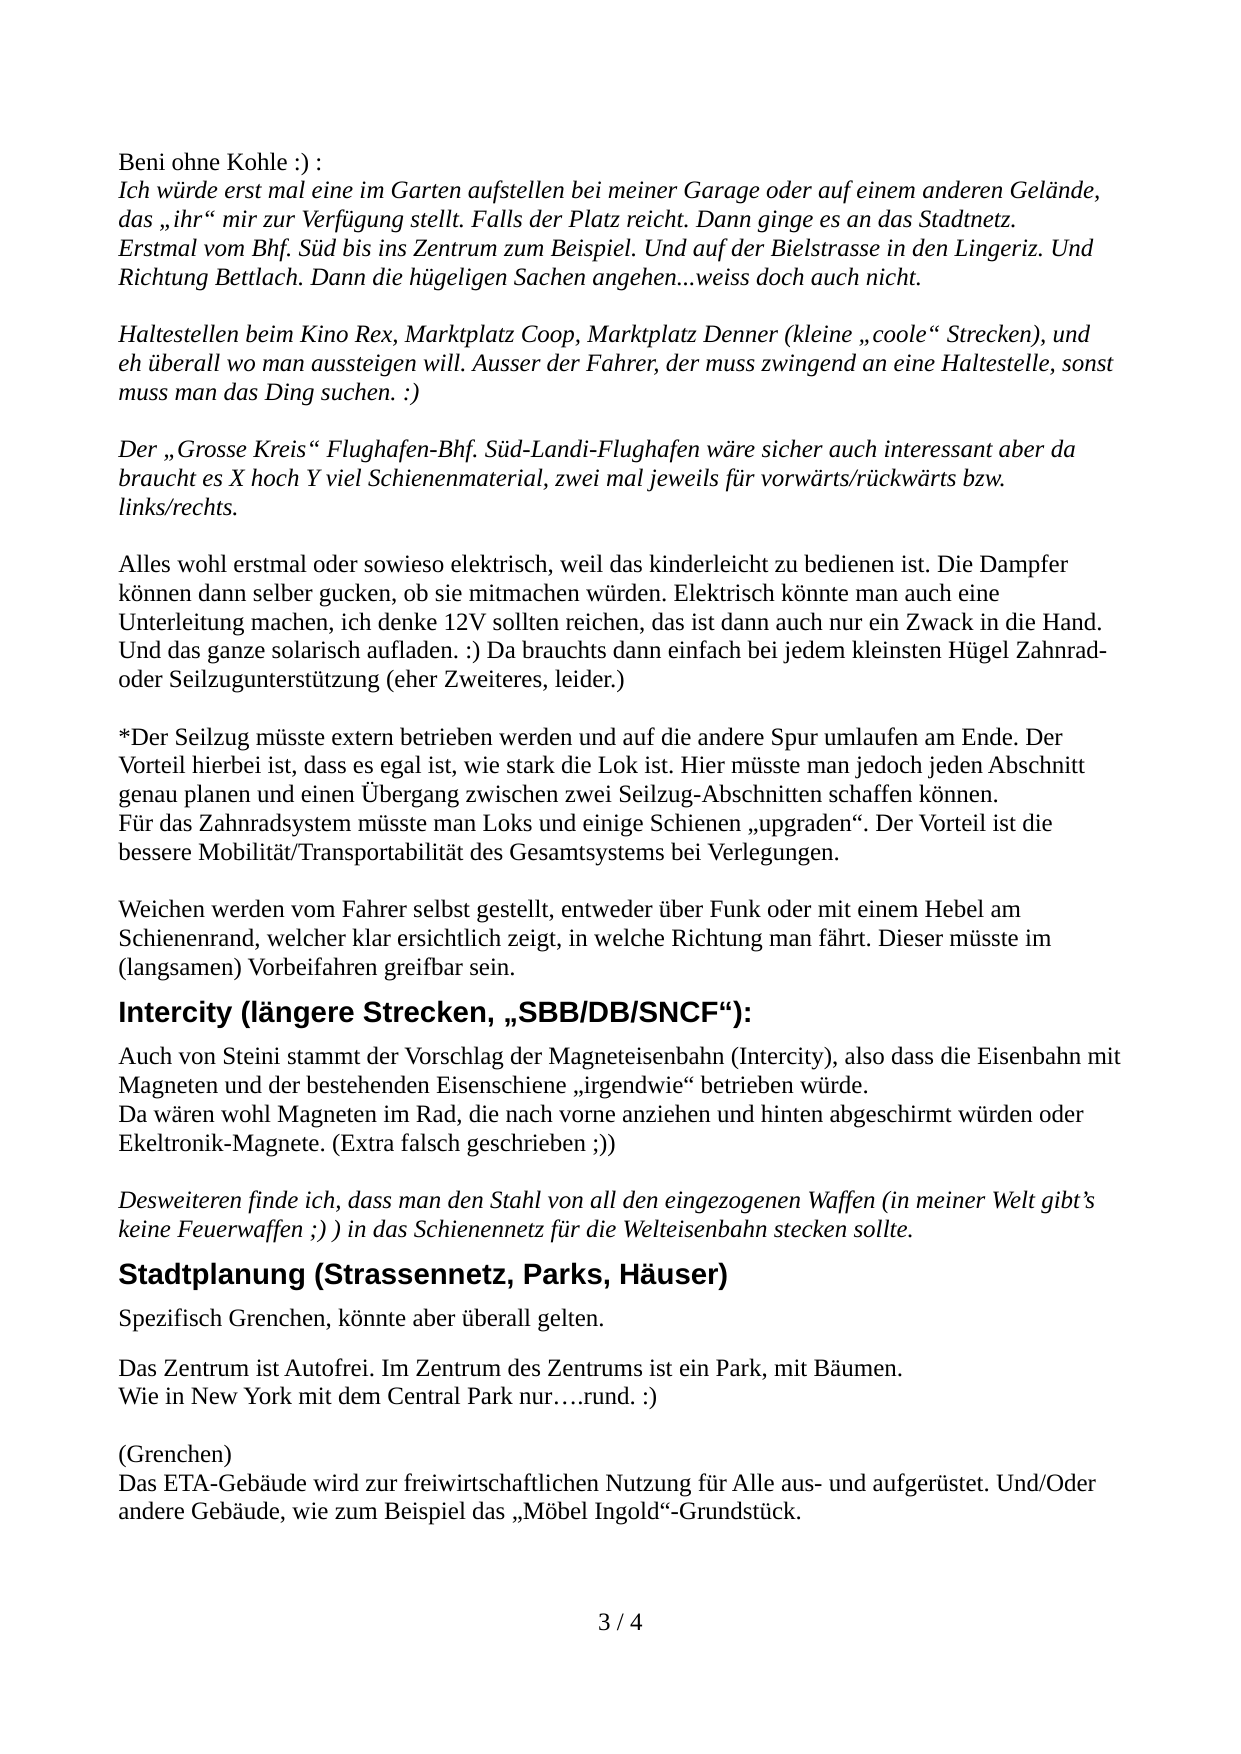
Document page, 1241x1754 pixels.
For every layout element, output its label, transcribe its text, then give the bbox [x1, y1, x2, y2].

text Und das ganze solarisch aufladen. :) Da brauchts dann einfach bei jedem kleinsten Hügel Zahnrad- oder Seilzugunterstützung (eher Zweiteres, leider.) [118, 636, 1122, 693]
text (Grenchen) [118, 1439, 1122, 1468]
text *Der Seilzug müsste extern betrieben werden und auf die andere Spur umlaufen am Ende. Der Vorteil hierbei ist, dass es egal ist, wie stark die Lok ist. Hier müsste man jedoch jeden Abschnitt genau planen und einen Übergang zwischen zwei Seilzug-Abschnitten schaffen können. [118, 722, 1122, 808]
text Spezifisch Grenchen, könnte aber überall gelten. [118, 1303, 1122, 1332]
text Haltestellen beim Kino Rex, Marktplatz Coop, Marktplatz Denner (kleine „coole“ Strecken), und eh überall wo man aussteigen will. Ausser der Fahrer, der muss zwingend an eine Haltestelle, sonst muss man das Ding suchen. :) [118, 319, 1122, 406]
text Alles wohl erstmal oder sowieso elektrisch, weil das kinderleicht zu bedienen ist. Die Dampfer können dann selber gucken, ob sie mitmachen würden. Elektrisch könnte man auch eine Unterleitung machen, ich denke 12V sollten reichen, das ist dann auch nur ein Zwack in die Hand. [118, 549, 1122, 636]
text Beni ohne Kohle :) : [118, 147, 1122, 176]
text Für das Zahnradsystem müsste man Loks und einige Schienen „upgraden“. Der Vorteil ist die bessere Mobilität/Transportabilität des Gesamtsystems bei Verlegungen. [118, 808, 1122, 866]
text Ich würde erst mal eine im Garten aufstellen bei meiner Garage oder auf einem anderen Gelände, das „ihr“ mir zur Verfügung stellt. Falls der Platz reicht. Dann ginge es an das Stadtnetz. [118, 176, 1122, 233]
text Das ETA-Gebäude wird zur freiwirtschaftlichen Nutzung für Alle aus- und aufgerüstet. Und/Oder andere Gebäude, wie zum Beispiel das „Möbel Ingold“-Grundstück. [118, 1468, 1122, 1525]
text Desweiteren finde ich, dass man den Stahl von all den eingezogenen Waffen (in meiner Welt gibt’s keine Feuerwaffen ;) ) in das Schienennetz für die Welteisenbahn stecken sollte. [118, 1185, 1122, 1243]
text Wie in New York mit dem Central Park nur….rund. :) [118, 1381, 1122, 1410]
text Das Zentrum ist Autofrei. Im Zentrum des Zentrums ist ein Park, mit Bäumen. [118, 1353, 1122, 1381]
text Auch von Steini stammt der Vorschlag der Magneteisenbahn (Intercity), also dass die Eisenbahn mit Magneten und der bestehenden Eisenschiene „irgendwie“ betrieben würde. [118, 1041, 1122, 1099]
subtitle Stadtplanung (Strassennetz, Parks, Häuser) [118, 1257, 1122, 1291]
text Der „Grosse Kreis“ Flughafen-Bhf. Süd-Landi-Flughafen wäre sicher auch interessant aber da braucht es X hoch Y viel Schienenmaterial, zwei mal jeweils für vorwärts/rückwärts bzw. links/rechts. [118, 434, 1122, 521]
text Da wären wohl Magneten im Rad, die nach vorne anziehen und hinten abgeschirmt würden oder Ekeltronik-Magnete. (Extra falsch geschrieben ;)) [118, 1099, 1122, 1156]
text Erstmal vom Bhf. Süd bis ins Zentrum zum Beispiel. Und auf der Bielstrasse in den Lingeriz. Und Richtung Bettlach. Dann die hügeligen Sachen angehen...weiss doch auch nicht. [118, 233, 1122, 291]
subtitle Intercity (längere Strecken, „SBB/DB/SNCF“): [118, 995, 1122, 1029]
text Weichen werden vom Fahrer selbst gestellt, entweder über Funk oder mit einem Hebel am Schienenrand, welcher klar ersichtlich zeigt, in welche Richtung man fährt. Dieser müsste im (langsamen) Vorbeifahren greifbar sein. [118, 894, 1122, 981]
